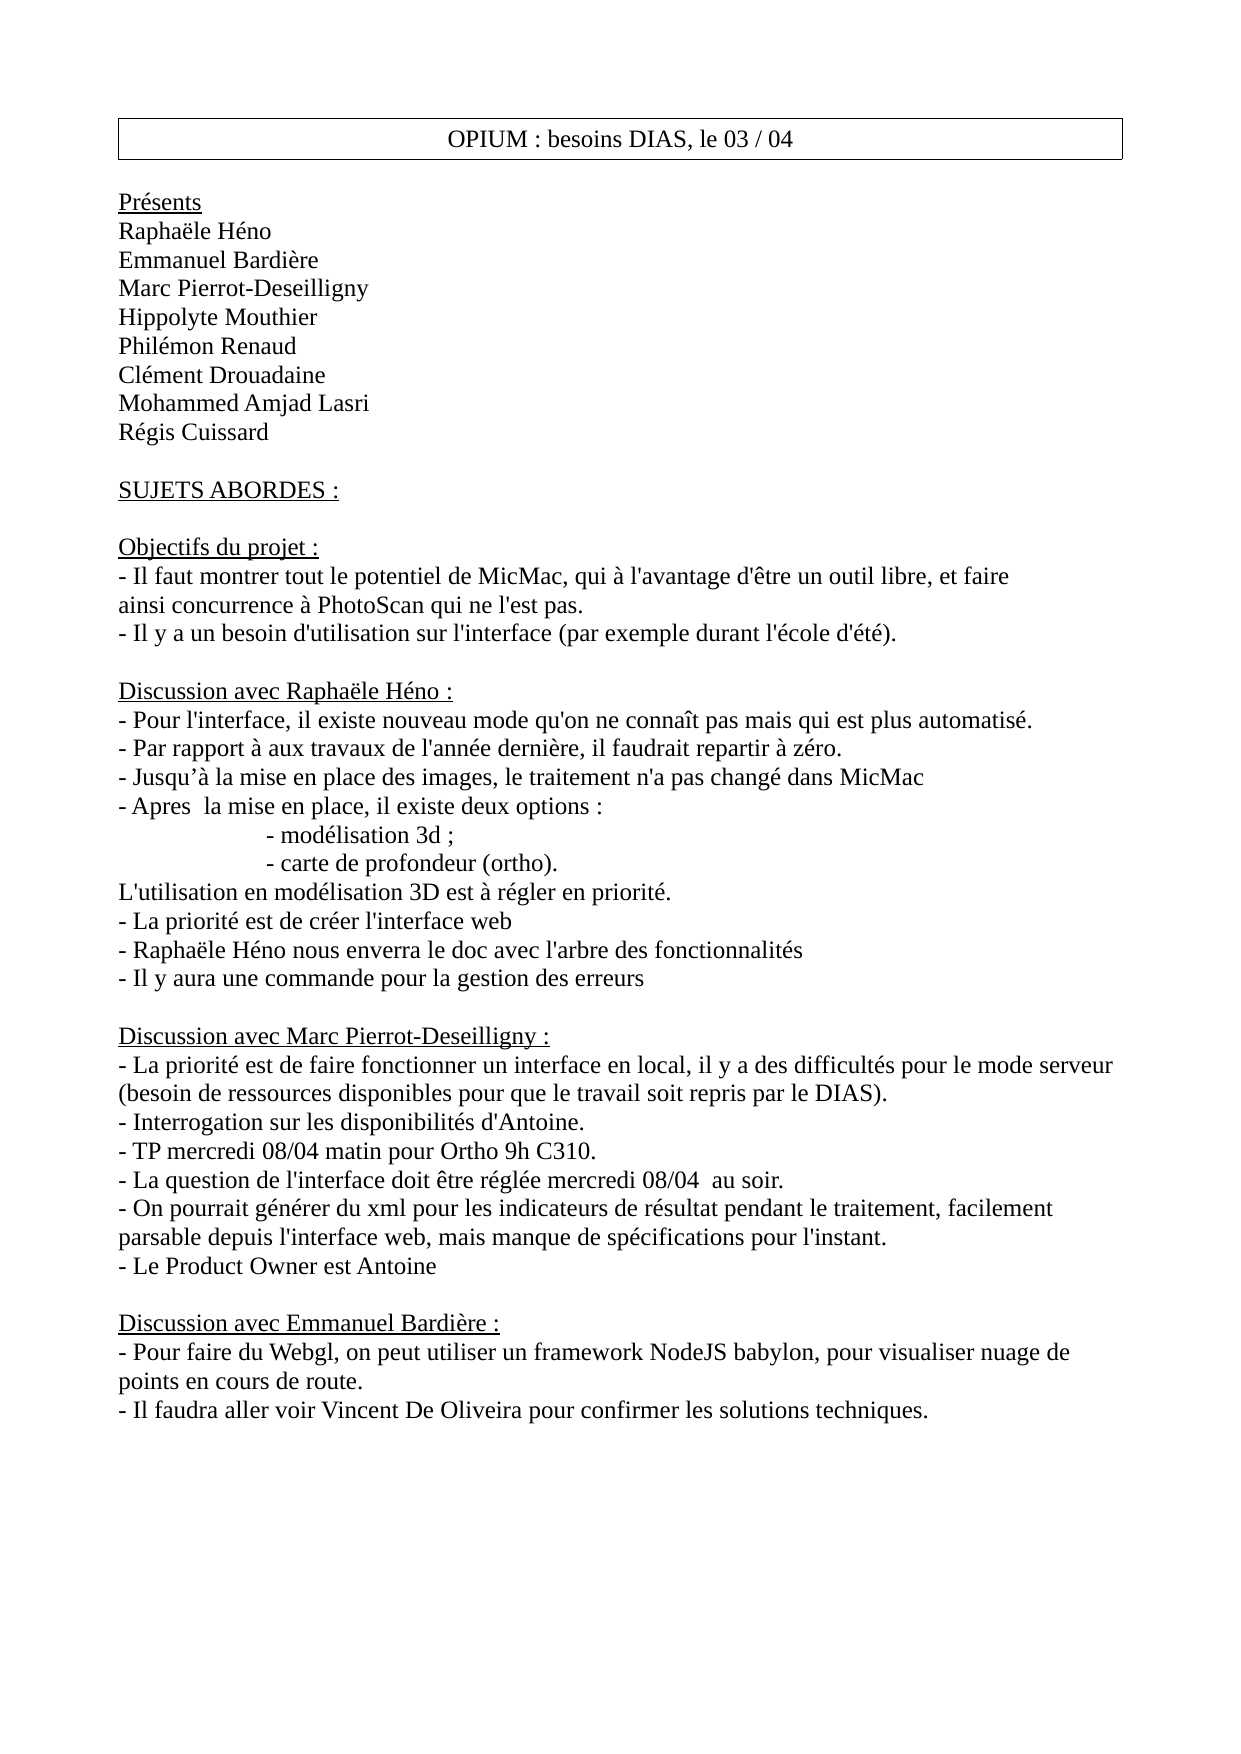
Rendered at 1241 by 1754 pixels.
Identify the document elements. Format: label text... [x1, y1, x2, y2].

text Hippolyte Mouthier [118, 302, 1122, 331]
text L'utilisation en modélisation 3D est à régler en priorité. [118, 877, 1122, 906]
text - Raphaële Héno nous enverra le doc avec l'arbre des fonctionnalités [118, 935, 1122, 963]
text - Pour l'interface, il existe nouveau mode qu'on ne connaît pas mais qui est plus automatisé. [118, 705, 1122, 733]
text Philémon Renaud [118, 331, 1122, 360]
text - modélisation 3d ; [118, 820, 1122, 848]
text SUJETS ABORDES : [118, 475, 1122, 503]
text - Le Product Owner est Antoine [118, 1251, 1122, 1280]
text - TP mercredi 08/04 matin pour Ortho 9h C310. [118, 1136, 1122, 1165]
text - La priorité est de créer l'interface web [118, 906, 1122, 935]
text - Interrogation sur les disponibilités d'Antoine. [118, 1107, 1122, 1136]
text ainsi concurrence à PhotoScan qui ne l'est pas. [118, 590, 1122, 618]
text Régis Cuissard [118, 417, 1122, 446]
text Discussion avec Emmanuel Bardière : [118, 1308, 1122, 1337]
text - La priorité est de faire fonctionner un interface en local, il y a des difficultés pour le mode serveur (besoin de ressources disponibles pour que le travail soit repris par le DIAS). [118, 1050, 1122, 1107]
text Mohammed Amjad Lasri [118, 388, 1122, 417]
text - Il faut montrer tout le potentiel de MicMac, qui à l'avantage d'être un outil libre, et faire [118, 561, 1122, 590]
text - Jusqu’à la mise en place des images, le traitement n'a pas changé dans MicMac [118, 762, 1122, 791]
text Discussion avec Raphaële Héno : [118, 676, 1122, 705]
text Clément Drouadaine [118, 360, 1122, 388]
text Objectifs du projet : [118, 532, 1122, 561]
text - On pourrait générer du xml pour les indicateurs de résultat pendant le traitement, facilement parsable depuis l'interface web, mais manque de spécifications pour l'instant. [118, 1193, 1122, 1251]
text - Pour faire du Webgl, on peut utiliser un framework NodeJS babylon, pour visualiser nuage de points en cours de route. [118, 1337, 1122, 1395]
text Raphaële Héno [118, 216, 1122, 245]
text Discussion avec Marc Pierrot-Deseilligny : [118, 1021, 1122, 1050]
text - Apres la mise en place, il existe deux options : [118, 791, 1122, 820]
text - Il y a un besoin d'utilisation sur l'interface (par exemple durant l'école d'été). [118, 618, 1122, 647]
table_header OPIUM : besoins DIAS, le 03 / 04 [119, 119, 1122, 158]
text Marc Pierrot-Deseilligny [118, 273, 1122, 302]
text - Il y aura une commande pour la gestion des erreurs [118, 963, 1122, 992]
text - carte de profondeur (ortho). [118, 848, 1122, 877]
text - La question de l'interface doit être réglée mercredi 08/04 au soir. [118, 1165, 1122, 1193]
text - Il faudra aller voir Vincent De Oliveira pour confirmer les solutions techniques. [118, 1395, 1122, 1423]
text Présents [118, 187, 1122, 216]
text Emmanuel Bardière [118, 245, 1122, 273]
text - Par rapport à aux travaux de l'année dernière, il faudrait repartir à zéro. [118, 733, 1122, 762]
